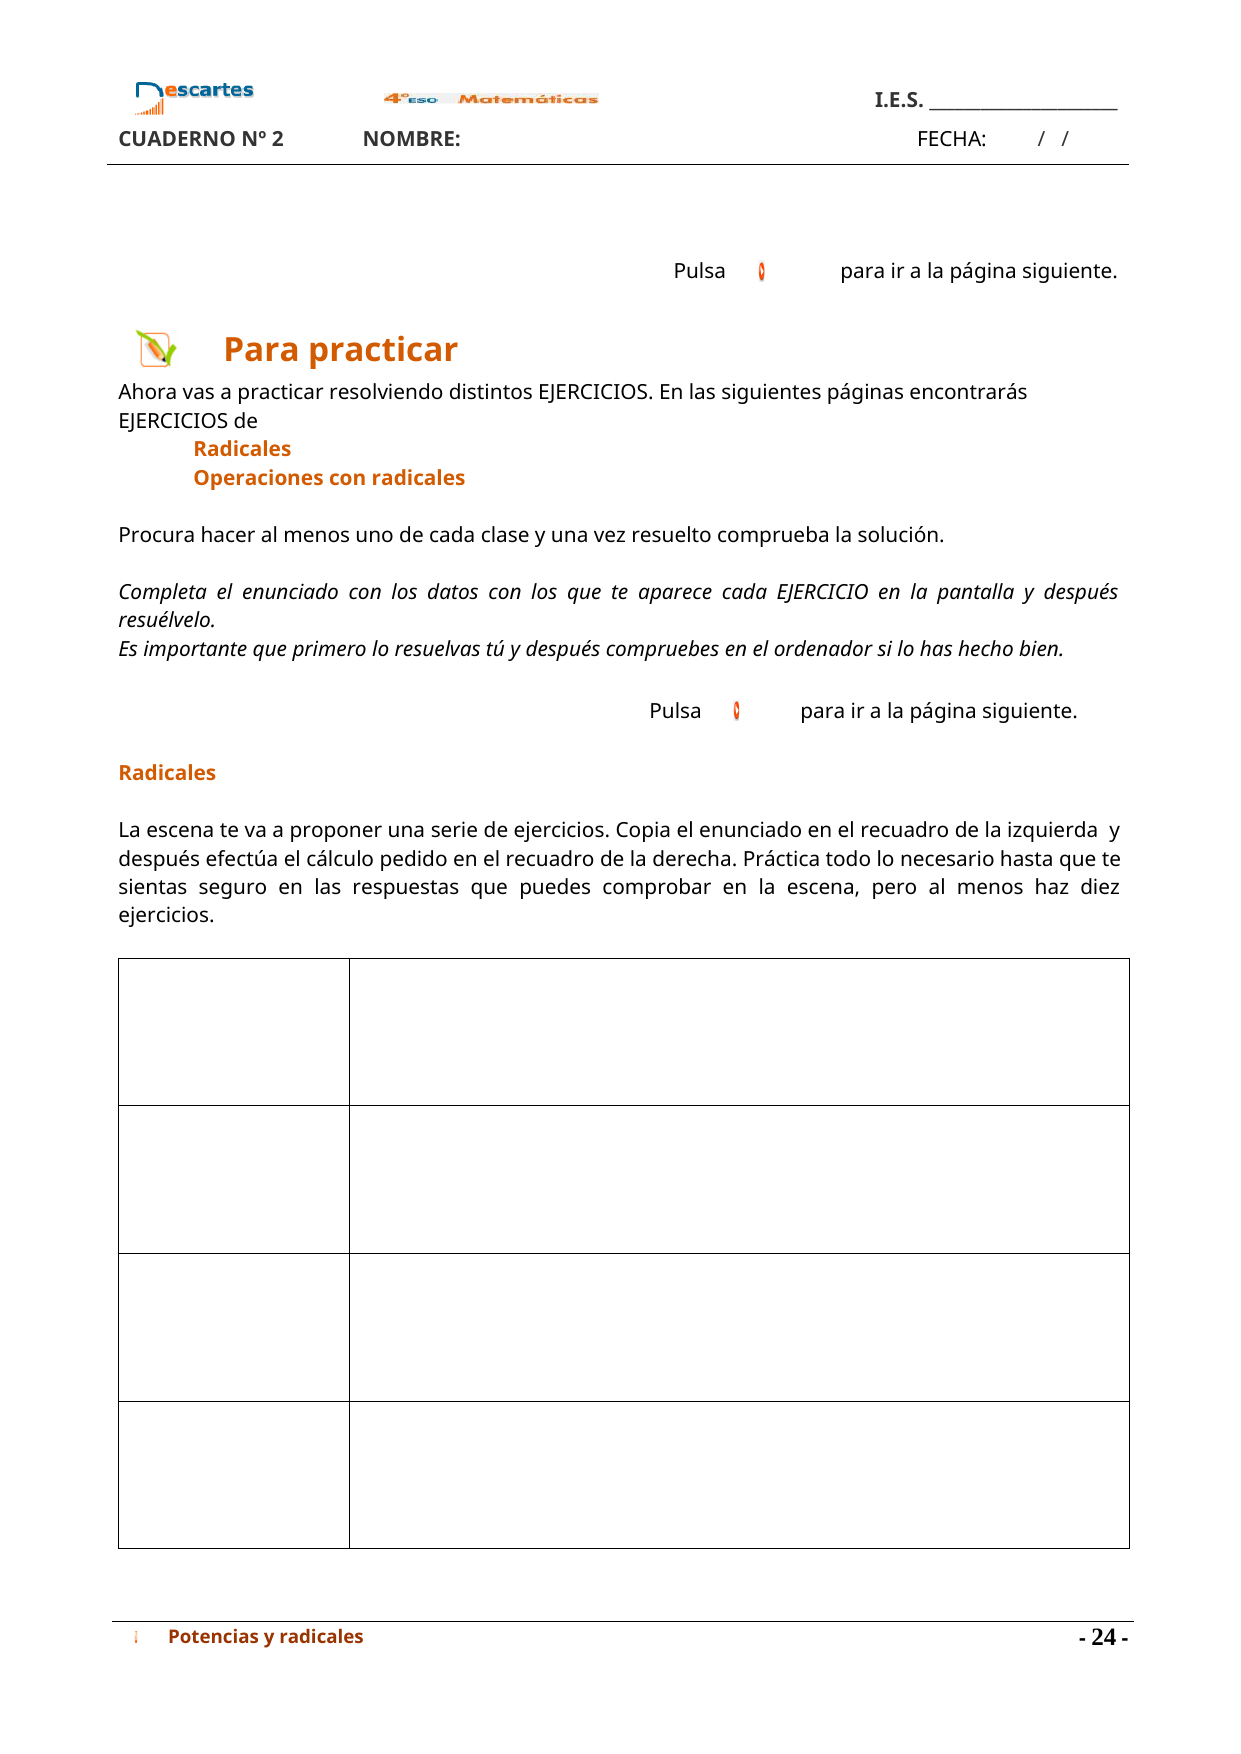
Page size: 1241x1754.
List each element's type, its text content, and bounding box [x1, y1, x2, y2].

table_header Para practicar [212, 319, 1125, 377]
text Operaciones con radicales [193, 463, 1122, 491]
text Completa el enunciado con los datos con los que te aparece cada EJERCICIO en la pantalla y después resuélvelo. [118, 577, 1122, 634]
text La escena te va a proponer una serie de ejercicios. Copia el enunciado en el recuadro de la izquierda y después efectúa el cálculo pedido en el recuadro de la derecha. Práctica todo lo necesario hasta que te sientas seguro en las respuestas que puedes comprobar en la escena, pero al menos haz diez ejercicios. [118, 815, 1122, 929]
table_header para ir a la página siguiente. [795, 251, 1133, 290]
picture [134, 1631, 138, 1643]
table_header [733, 251, 794, 290]
text Procura hacer al menos uno de cada clase y una vez resuelto comprueba la solución. [118, 520, 1122, 548]
picture [134, 82, 257, 115]
picture [134, 328, 179, 369]
text Es importante que primero lo resuelvas tú y después compruebes en el ordenador si lo has hecho bien. [118, 634, 1122, 662]
table_header [709, 691, 768, 730]
table_cell [350, 1106, 1129, 1253]
picture [384, 93, 599, 105]
table_header [119, 959, 349, 1105]
table_cell [119, 1254, 349, 1401]
picture [758, 260, 765, 282]
table_cell [350, 1254, 1129, 1401]
table_cell [350, 1402, 1129, 1548]
table_cell [119, 1106, 349, 1253]
table_header para ir a la página siguiente. [768, 691, 1093, 730]
picture [733, 700, 740, 721]
text Ahora vas a practicar resolviendo distintos EJERCICIOS. En las siguientes páginas encontrarás EJERCICIOS de [118, 377, 1122, 434]
table_cell [119, 1402, 349, 1548]
table_header Pulsa [111, 691, 709, 730]
table_header Pulsa [111, 251, 733, 290]
table_header [107, 319, 212, 377]
table_header [350, 959, 1129, 1105]
text Radicales [193, 434, 1122, 463]
text Radicales [118, 758, 1122, 787]
table_cell [107, 194, 1129, 222]
